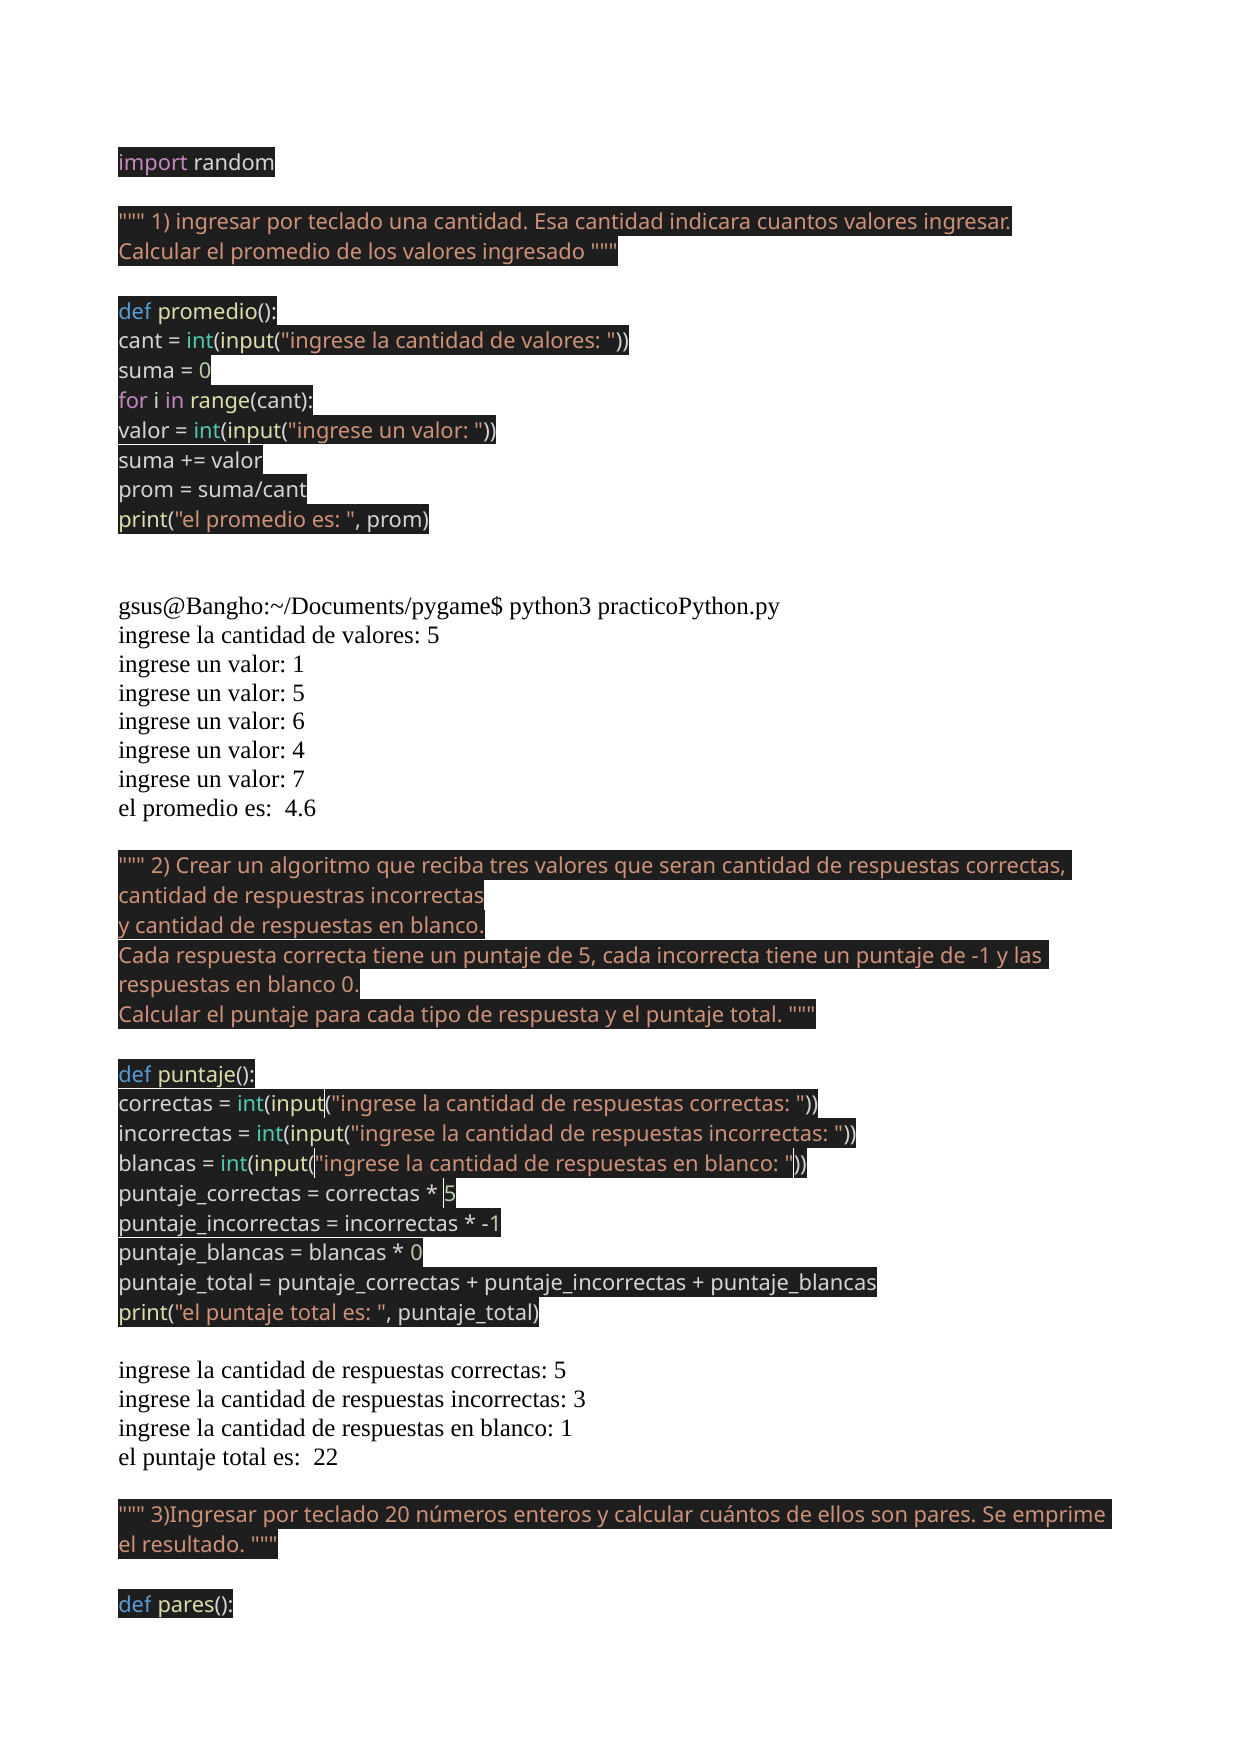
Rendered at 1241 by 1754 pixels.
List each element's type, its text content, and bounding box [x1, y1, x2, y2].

text el promedio es: 4.6 [118, 793, 1122, 821]
text puntaje_total = puntaje_correctas + puntaje_incorrectas + puntaje_blancas [118, 1267, 1122, 1297]
text Calcular el promedio de los valores ingresado """ [118, 236, 1122, 266]
text print("el puntaje total es: ", puntaje_total) [118, 1297, 1122, 1327]
text puntaje_incorrectas = incorrectas * -1 [118, 1208, 1122, 1237]
text valor = int(input("ingrese un valor: ")) [118, 415, 1122, 444]
text blancas = int(input("ingrese la cantidad de respuestas en blanco: ")) [118, 1148, 1122, 1178]
text for i in range(cant): [118, 385, 1122, 415]
text cant = int(input("ingrese la cantidad de valores: ")) [118, 325, 1122, 355]
text prom = suma/cant [118, 474, 1122, 504]
text print("el promedio es: ", prom) [118, 504, 1122, 534]
text def pares(): [118, 1588, 1122, 1618]
text def puntaje(): [118, 1059, 1122, 1088]
text Cada respuesta correcta tiene un puntaje de 5, cada incorrecta tiene un puntaje de -1 y las respuestas en blanco 0. [118, 939, 1122, 999]
text y cantidad de respuestas en blanco. [118, 910, 1122, 939]
text """ 1) ingresar por teclado una cantidad. Esa cantidad indicara cuantos valores ingresar. [118, 206, 1122, 236]
text puntaje_correctas = correctas * 5 [118, 1178, 1122, 1208]
text ingrese un valor: 1 [118, 649, 1122, 678]
text import random [118, 147, 1122, 177]
text def promedio(): [118, 296, 1122, 325]
text incorrectas = int(input("ingrese la cantidad de respuestas incorrectas: ")) [118, 1118, 1122, 1148]
text ingrese la cantidad de valores: 5 [118, 620, 1122, 649]
text gsus@Bangho:~/Documents/pygame$ python3 practicoPython.py [118, 591, 1122, 620]
text Calcular el puntaje para cada tipo de respuesta y el puntaje total. """ [118, 999, 1122, 1029]
text ingrese la cantidad de respuestas en blanco: 1 [118, 1413, 1122, 1442]
text puntaje_blancas = blancas * 0 [118, 1237, 1122, 1267]
text ingrese un valor: 5 [118, 678, 1122, 706]
text ingrese un valor: 6 [118, 706, 1122, 735]
text ingrese un valor: 4 [118, 735, 1122, 764]
text suma = 0 [118, 355, 1122, 385]
text """ 3)Ingresar por teclado 20 números enteros y calcular cuántos de ellos son pares. Se emprime el resultado. """ [118, 1499, 1122, 1559]
text suma += valor [118, 444, 1122, 474]
text el puntaje total es: 22 [118, 1442, 1122, 1471]
text ingrese la cantidad de respuestas correctas: 5 [118, 1356, 1122, 1384]
text ingrese la cantidad de respuestas incorrectas: 3 [118, 1384, 1122, 1413]
text """ 2) Crear un algoritmo que reciba tres valores que seran cantidad de respuestas correctas, cantidad de respuestras incorrectas [118, 850, 1122, 910]
text correctas = int(input("ingrese la cantidad de respuestas correctas: ")) [118, 1088, 1122, 1118]
text ingrese un valor: 7 [118, 764, 1122, 793]
